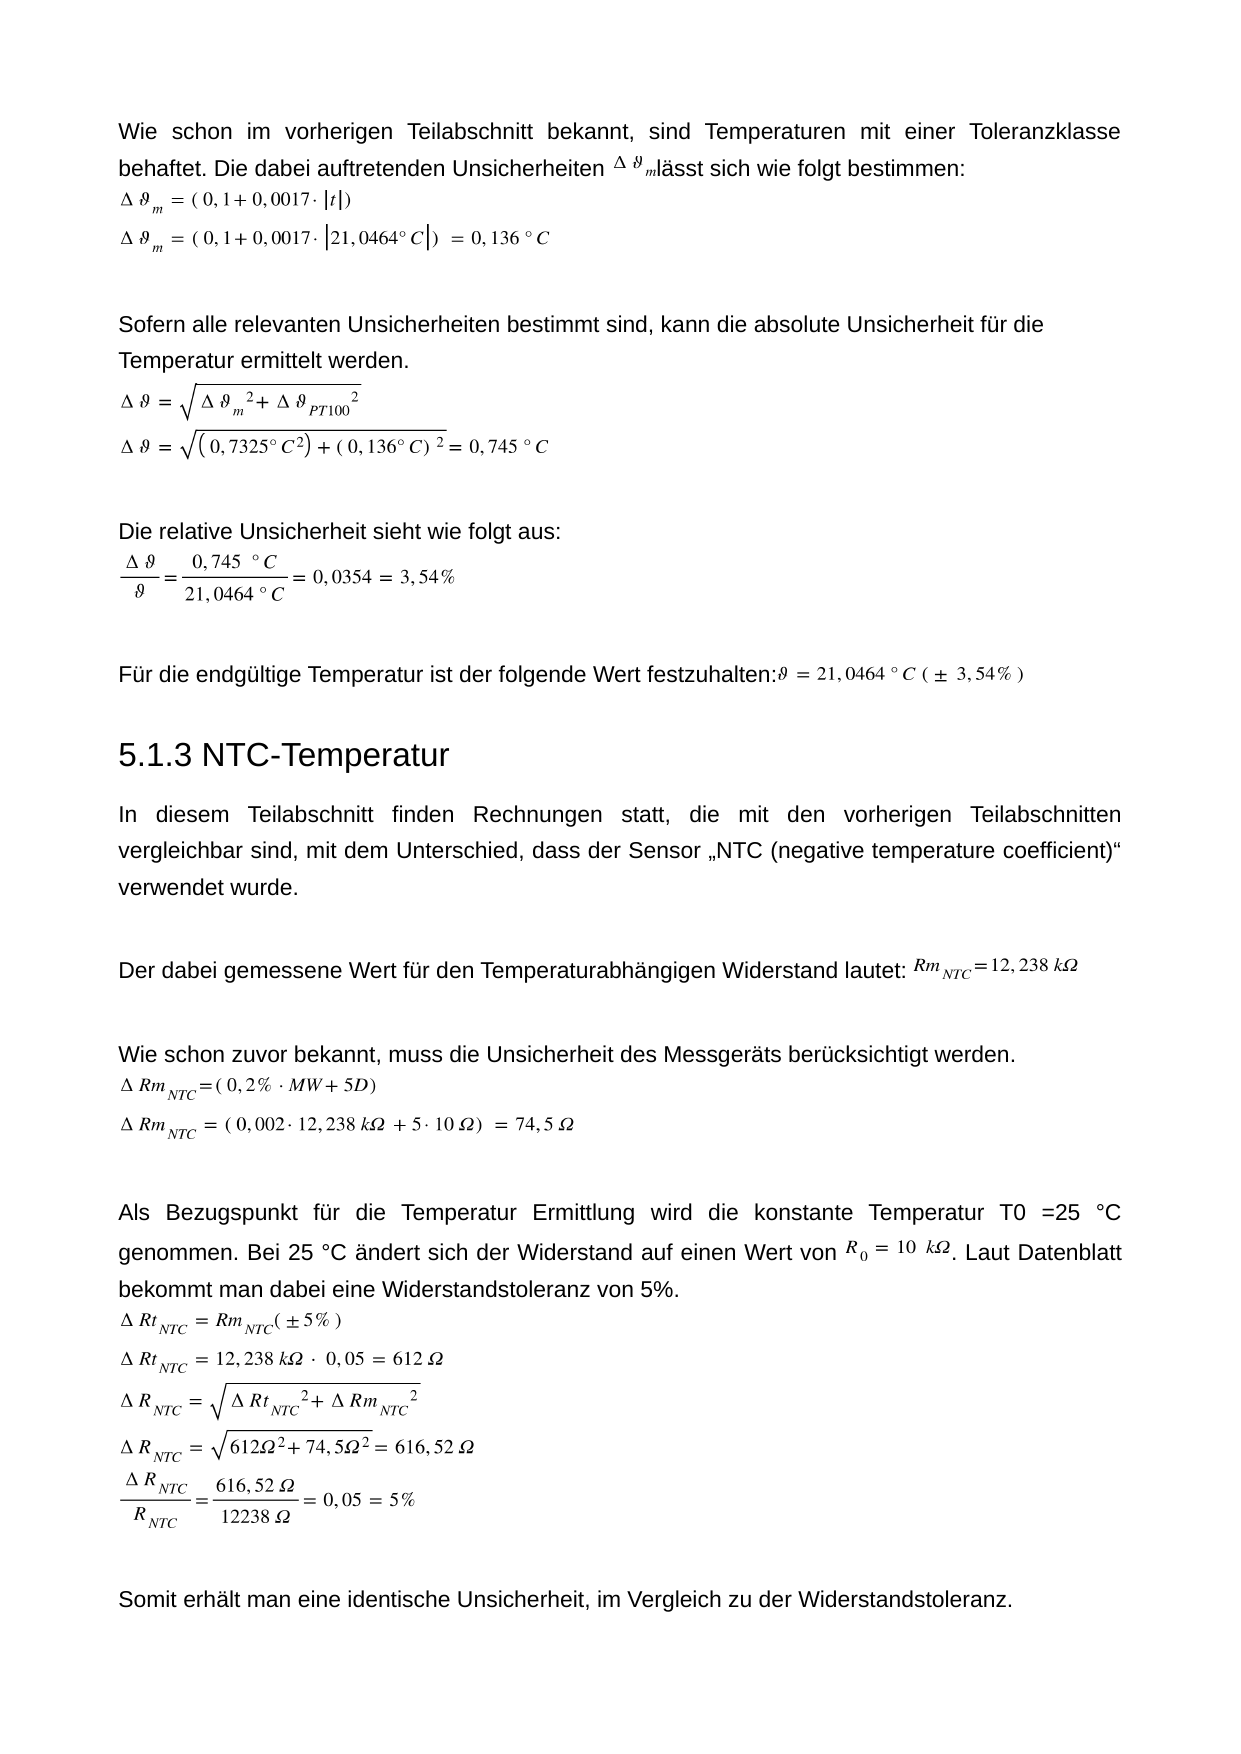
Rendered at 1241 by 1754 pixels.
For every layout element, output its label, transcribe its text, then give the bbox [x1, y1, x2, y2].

text Der dabei gemessene Wert für den Temperaturabhängigen Widerstand lautet: [118, 957, 1122, 984]
text Somit erhält man eine identische Unsicherheit, im Vergleich zu der Widerstandstoleranz. [118, 1586, 1122, 1612]
text Für die endgültige Temperatur ist der folgende Wert festzuhalten: [118, 661, 1122, 688]
text In diesem Teilabschnitt finden Rechnungen statt, die mit den vorherigen Teilabschnitten vergleichbar sind, mit dem Unterschied, dass der Sensor „NTC (negative temperature coefficient)“ verwendet wurde. [118, 801, 1122, 900]
text Wie schon im vorherigen Teilabschnitt bekannt, sind Temperaturen mit einer Toleranzklasse behaftet. Die dabei auftretenden Unsicherheiten lässt sich wie folgt bestimmen: [118, 118, 1122, 181]
picture [913, 958, 1079, 979]
text Als Bezugspunkt für die Temperatur Ermittlung wird die konstante Temperatur T0 =25 °C genommen. Bei 25 °C ändert sich der Widerstand auf einen Wert von . Laut Datenblatt bekommt man dabei eine Widerstandstoleranz von 5%. [118, 1197, 1122, 1302]
text Wie schon zuvor bekannt, muss die Unsicherheit des Messgeräts berücksichtigt werden. [118, 1041, 1122, 1068]
picture [118, 554, 460, 603]
picture [118, 1472, 420, 1528]
text Sofern alle relevanten Unsicherheiten bestimmt sind, kann die absolute Unsicherheit für die Temperatur ermittelt werden. [118, 311, 1122, 373]
picture [118, 1312, 444, 1373]
picture [118, 190, 550, 252]
picture [611, 156, 657, 176]
text Die relative Unsicherheit sieht wie folgt aus: [118, 518, 1122, 544]
picture [845, 1240, 951, 1261]
picture [118, 1383, 475, 1462]
picture [118, 383, 549, 460]
subtitle 5.1.3 NTC-Temperatur [118, 735, 1122, 774]
picture [118, 1077, 575, 1139]
picture [777, 666, 1029, 683]
